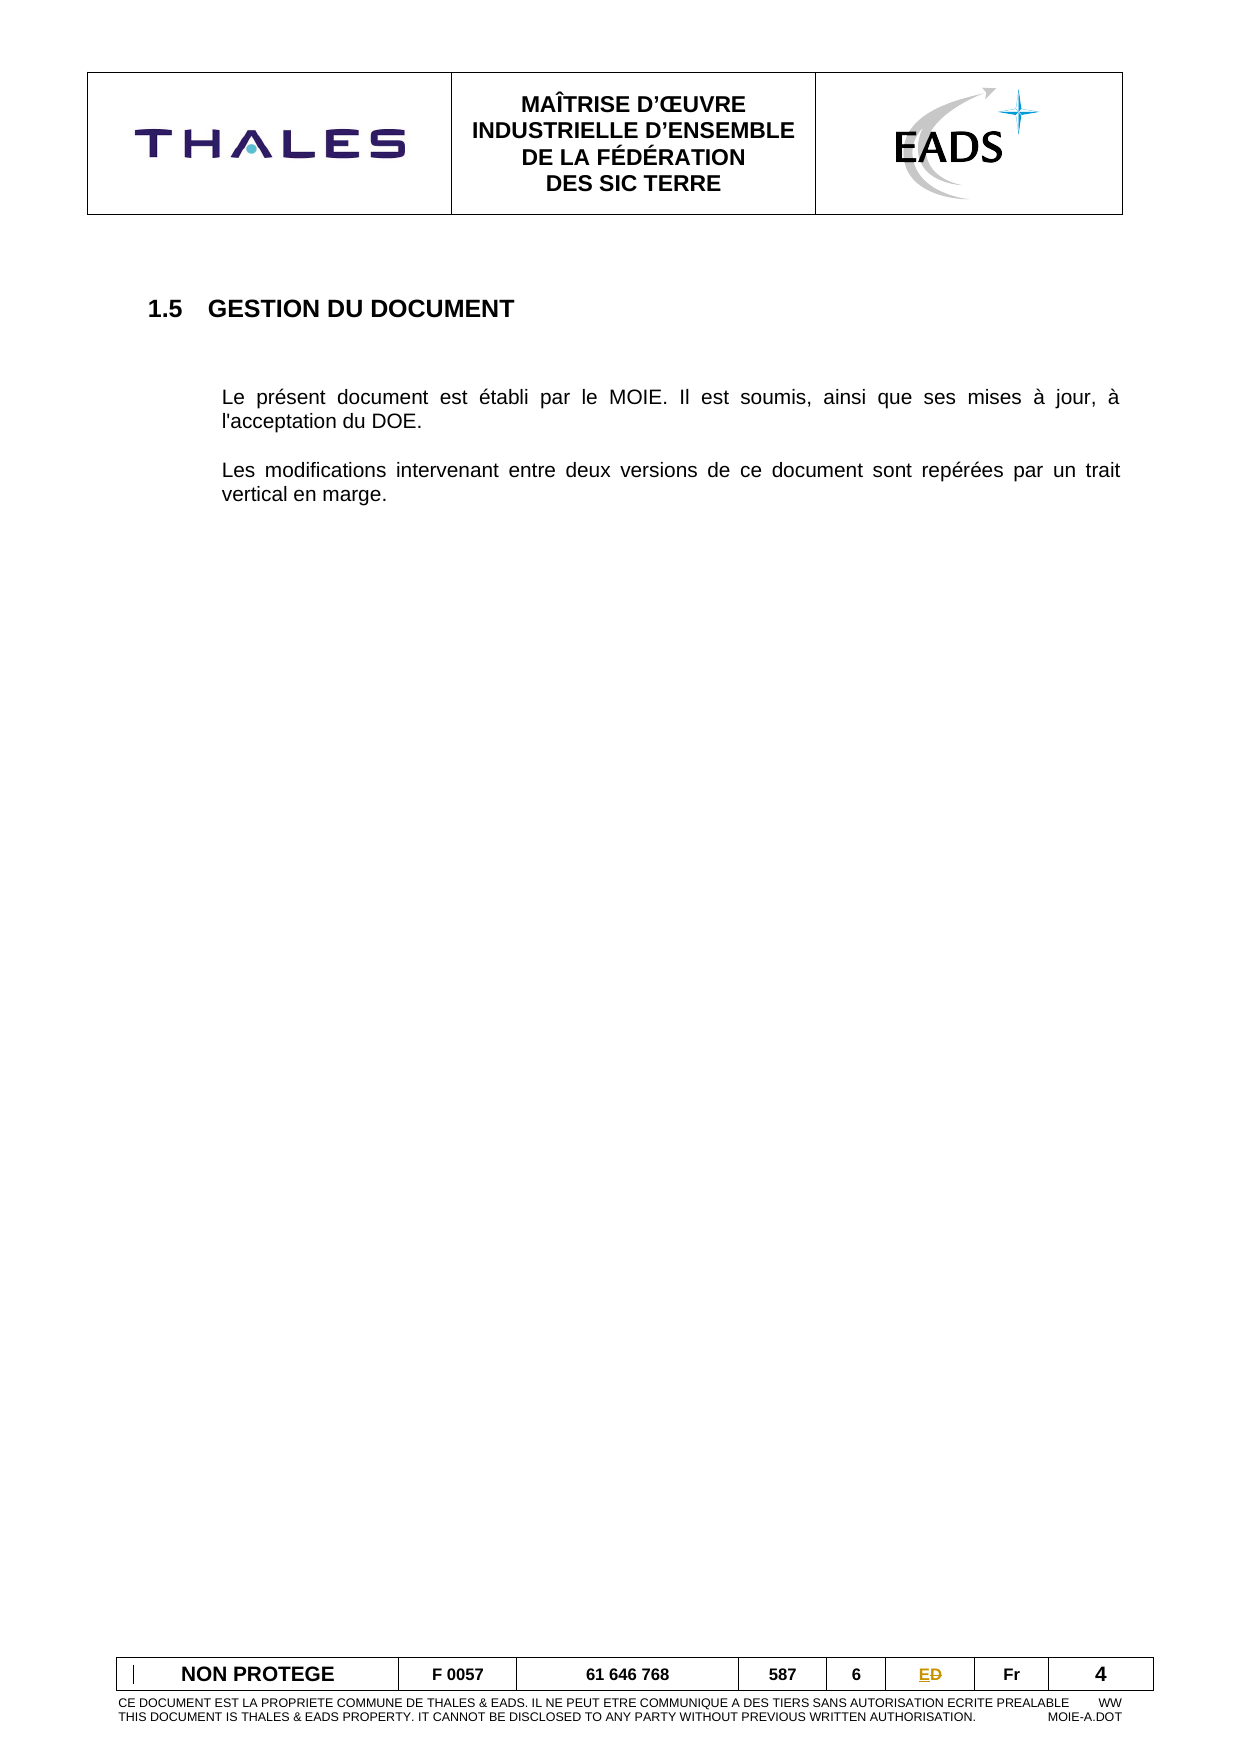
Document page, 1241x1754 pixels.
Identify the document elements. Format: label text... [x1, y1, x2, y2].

picture [888, 81, 1050, 206]
text Les modifications intervenant entre deux versions de ce document sont repérées par un trait vertical en marge. [222, 458, 1122, 506]
text Le présent document est établi par le MOIE. Il est soumis, ainsi que ses mises à jour, à l'acceptation du DOE. [222, 385, 1122, 433]
subtitle Gestion du Document [148, 293, 1122, 322]
picture [111, 108, 428, 179]
